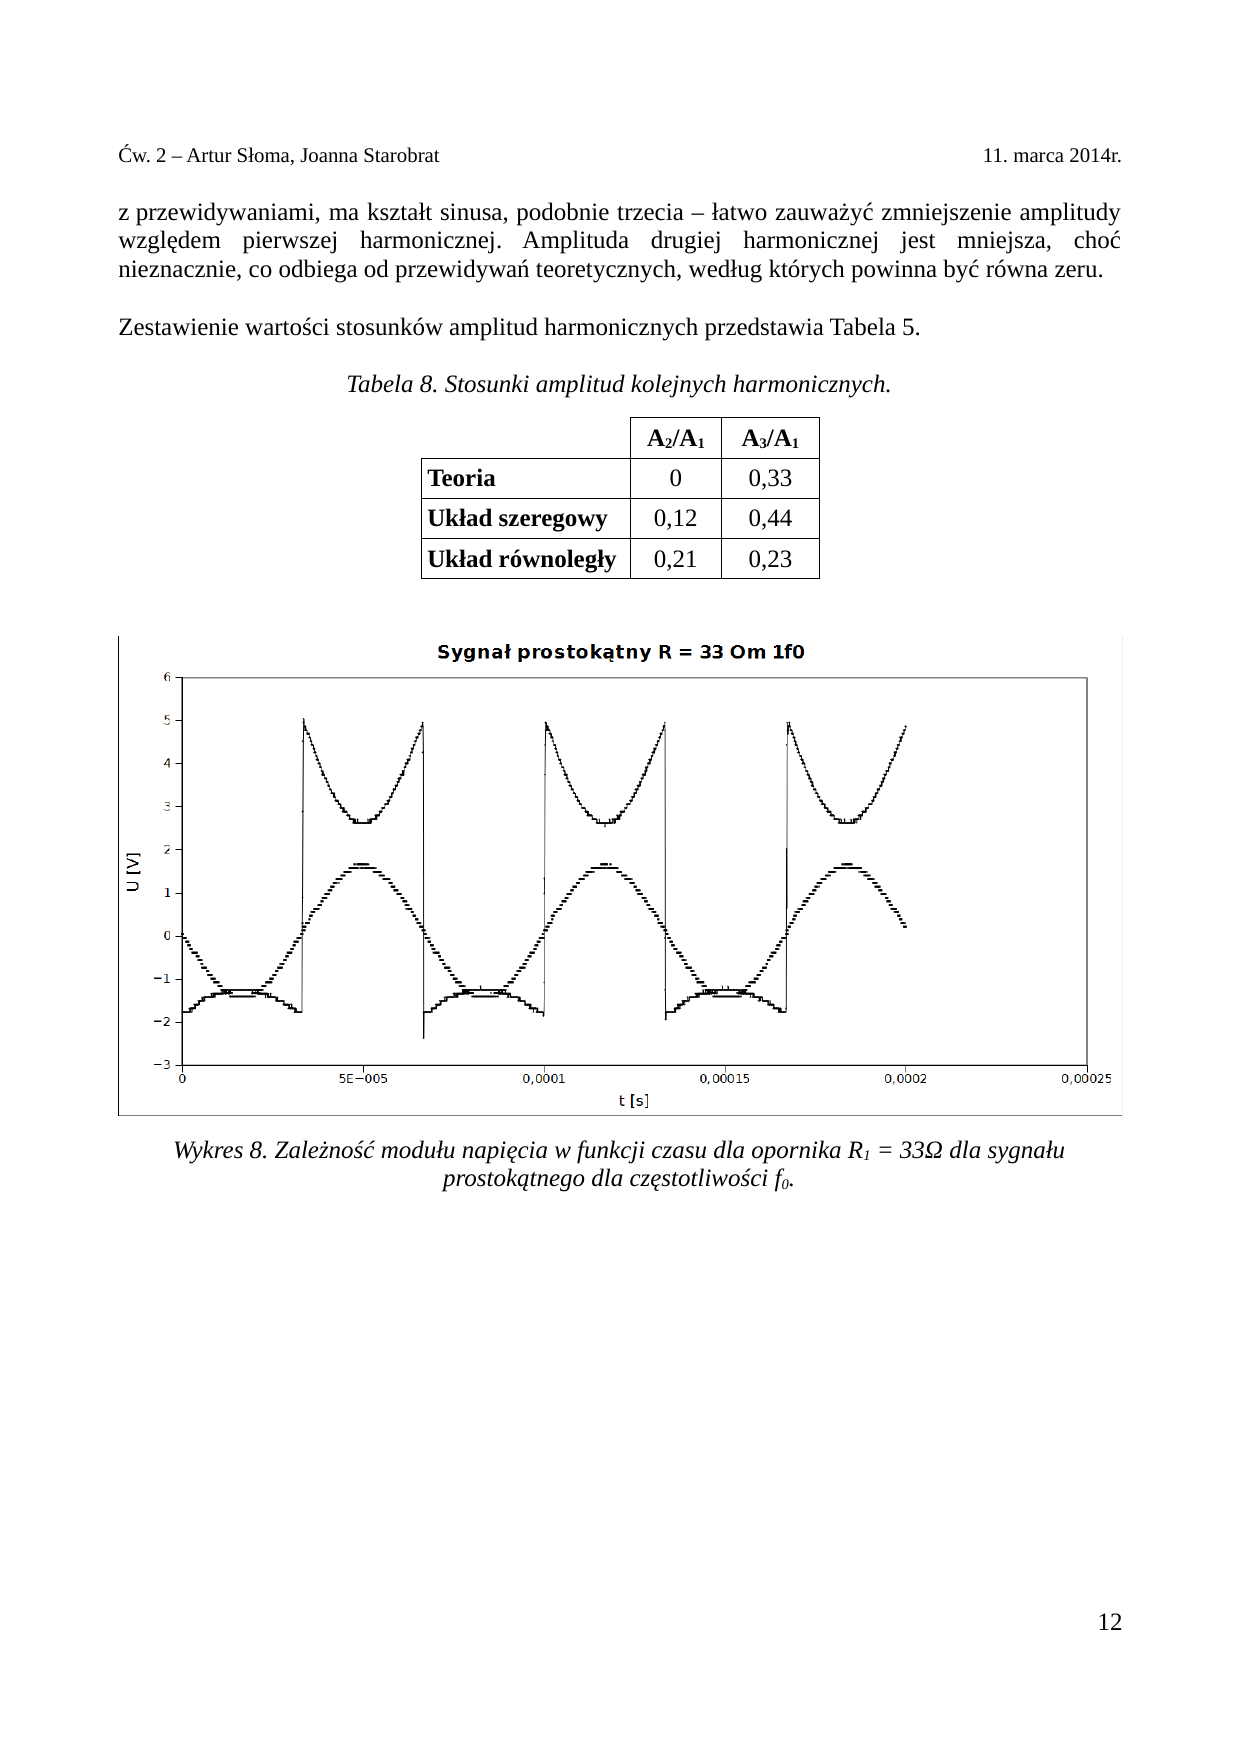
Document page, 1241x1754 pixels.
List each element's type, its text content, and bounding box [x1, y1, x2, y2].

table_cell 0,23 [722, 539, 819, 578]
table_cell Teoria [422, 459, 630, 498]
picture [118, 636, 1123, 1116]
table_cell 0,12 [631, 499, 721, 538]
table_cell 0,21 [631, 539, 721, 578]
text Tabela 8. Stosunki amplitud kolejnych harmonicznych. [118, 369, 1122, 398]
table_cell 0 [631, 459, 721, 498]
table_header A3/A1 [722, 418, 819, 457]
table_cell Układ szeregowy [422, 499, 630, 538]
text Wykres 8. Zależność modułu napięcia w funkcji czasu dla opornika R1 = 33Ω dla sygnału prostokątnego dla częstotliwości f0. [118, 1135, 1122, 1192]
table_header [421, 417, 630, 457]
table_cell Układ równoległy [422, 539, 630, 578]
text Zestawienie wartości stosunków amplitud harmonicznych przedstawia Tabela 5. [118, 312, 1122, 340]
text z przewidywaniami, ma kształt sinusa, podobnie trzecia – łatwo zauważyć zmniejszenie amplitudy względem pierwszej harmonicznej. Amplituda drugiej harmonicznej jest mniejsza, choć nieznacznie, co odbiega od przewidywań teoretycznych, według których powinna być równa zeru. [118, 197, 1122, 283]
table_cell 0,33 [722, 459, 819, 498]
table_header A2/A1 [631, 418, 721, 457]
table_cell 0,44 [722, 499, 819, 538]
